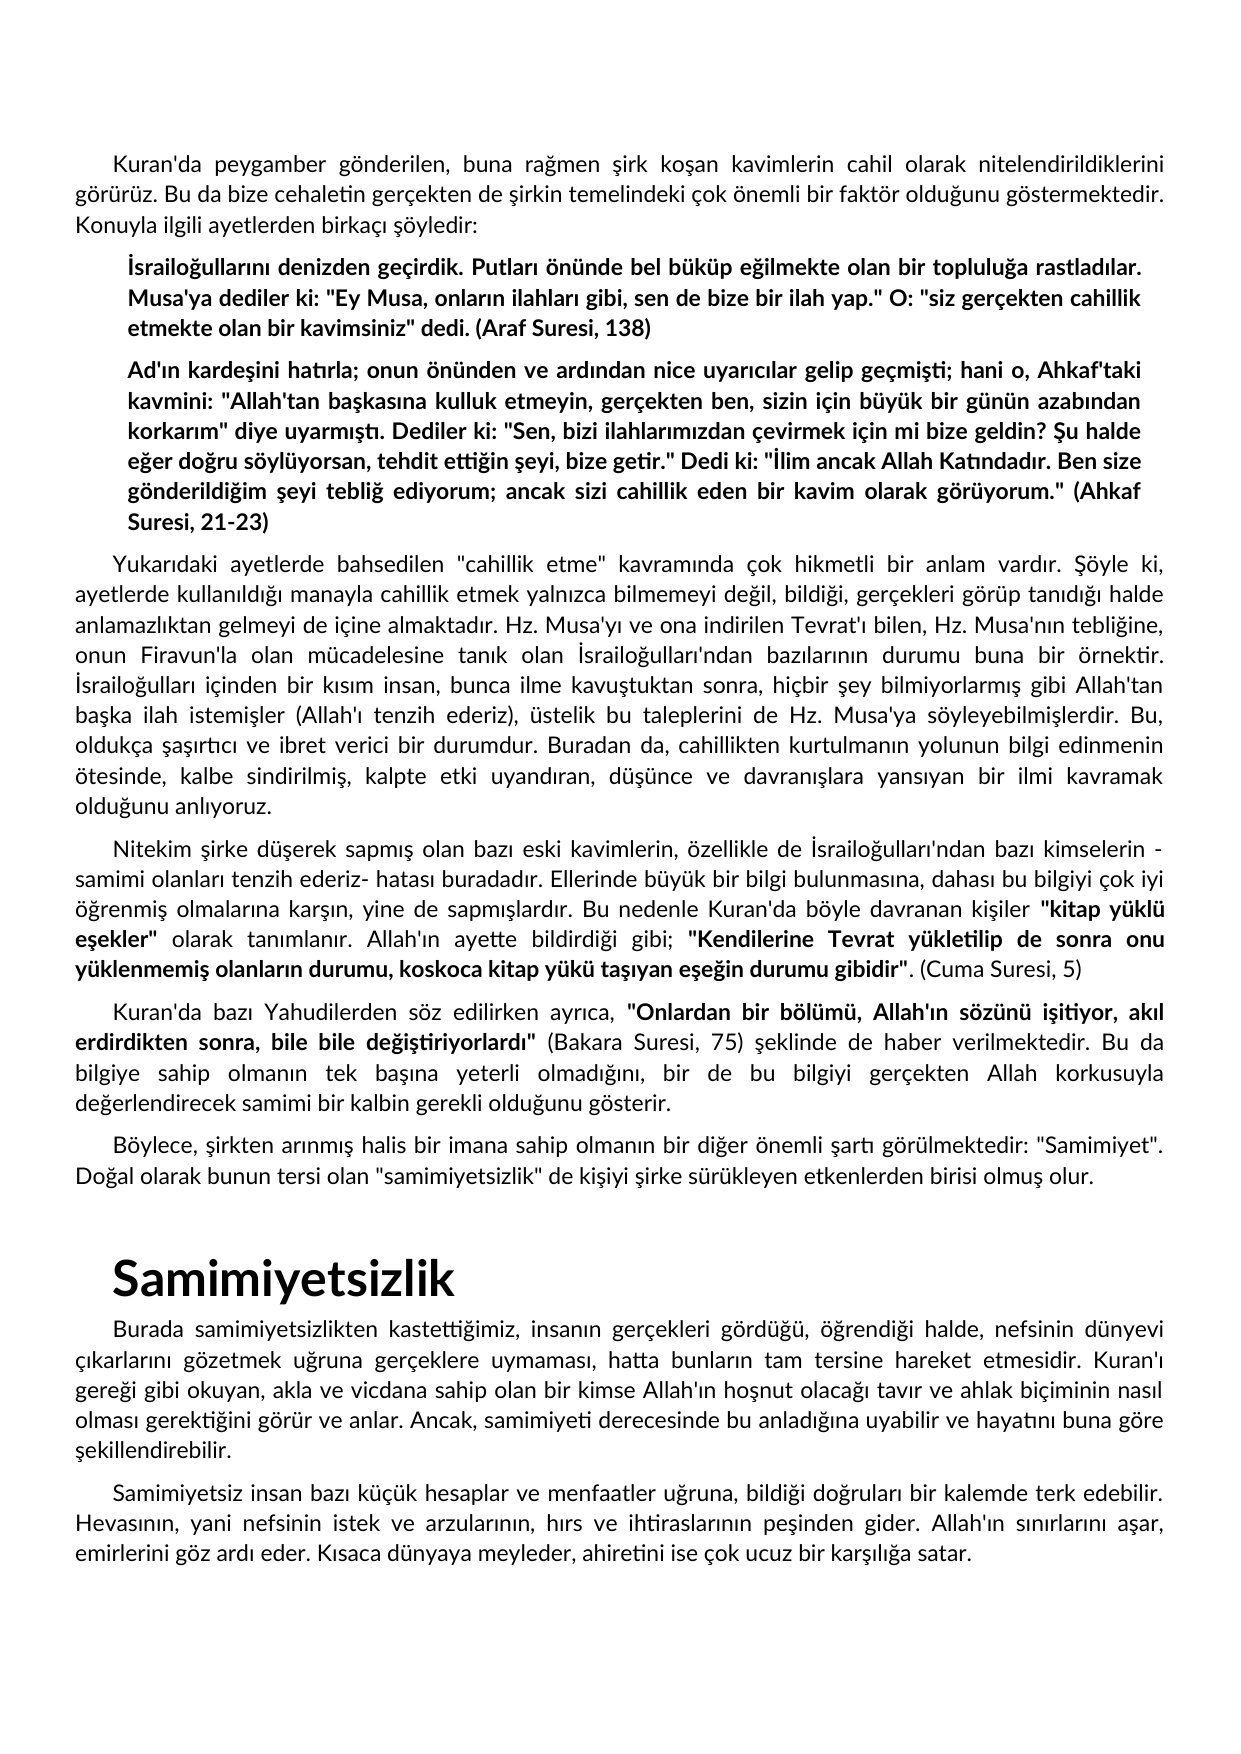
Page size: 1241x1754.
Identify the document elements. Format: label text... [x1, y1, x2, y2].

text İsrailoğullarını denizden geçirdik. Putları önünde bel büküp eğilmekte olan bir topluluğa rastladılar. Musa'ya dediler ki: "Ey Musa, onların ilahları gibi, sen de bize bir ilah yap." O: "siz gerçekten cahillik etmekte olan bir kavimsiniz" dedi. (Araf Suresi, 138) [127, 253, 1143, 341]
text Samimiyetsiz insan bazı küçük hesaplar ve menfaatler uğruna, bildiği doğruları bir kalemde terk edebilir. Hevasının, yani nefsinin istek ve arzularının, hırs ve ihtiraslarının peşinden gider. Allah'ın sınırlarını aşar, emirlerini göz ardı eder. Kısaca dünyaya meyleder, ahiretini ise çok ucuz bir karşılığa satar. [75, 1479, 1165, 1567]
text Ad'ın kardeşini hatırla; onun önünden ve ardından nice uyarıcılar gelip geçmişti; hani o, Ahkaf'taki kavmini: "Allah'tan başkasına kulluk etmeyin, gerçekten ben, sizin için büyük bir günün azabından korkarım" diye uyarmıştı. Dediler ki: "Sen, bizi ilahlarımızdan çevirmek için mi bize geldin? Şu halde eğer doğru söylüyorsan, tehdit ettiğin şeyi, bize getir." Dedi ki: "İlim ancak Allah Katındadır. Ben size gönderildiğim şeyi tebliğ ediyorum; ancak sizi cahillik eden bir kavim olarak görüyorum." (Ahkaf Suresi, 21-23) [127, 356, 1143, 535]
text Nitekim şirke düşerek sapmış olan bazı eski kavimlerin, özellikle de İsrailoğulları'ndan bazı kimselerin -samimi olanları tenzih ederiz- hatası buradadır. Ellerinde büyük bir bilgi bulunmasına, dahası bu bilgiyi çok iyi öğrenmiş olmalarına karşın, yine de sapmışlardır. Bu nedenle Kuran'da böyle davranan kişiler "kitap yüklü eşekler" olarak tanımlanır. Allah'ın ayette bildirdiği gibi; "Kendilerine Tevrat yükletilip de sonra onu yüklenmemiş olanların durumu, koskoca kitap yükü taşıyan eşeğin durumu gibidir". (Cuma Suresi, 5) [75, 834, 1165, 983]
text Yukarıdaki ayetlerde bahsedilen "cahillik etme" kavramında çok hikmetli bir anlam vardır. Şöyle ki, ayetlerde kullanıldığı manayla cahillik etmek yalnızca bilmemeyi değil, bildiği, gerçekleri görüp tanıdığı halde anlamazlıktan gelmeyi de içine almaktadır. Hz. Musa'yı ve ona indirilen Tevrat'ı bilen, Hz. Musa'nın tebliğine, onun Firavun'la olan mücadelesine tanık olan İsrailoğulları'ndan bazılarının durumu buna bir örnektir. İsrailoğulları içinden bir kısım insan, bunca ilme kavuştuktan sonra, hiçbir şey bilmiyorlarmış gibi Allah'tan başka ilah istemişler (Allah'ı tenzih ederiz), üstelik bu taleplerini de Hz. Musa'ya söyleyebilmişlerdir. Bu, oldukça şaşırtıcı ve ibret verici bir durumdur. Buradan da, cahillikten kurtulmanın yolunun bilgi edinmenin ötesinde, kalbe sindirilmiş, kalpte etki uyandıran, düşünce ve davranışlara yansıyan bir ilmi kavramak olduğunu anlıyoruz. [75, 550, 1165, 819]
text Kuran'da peygamber gönderilen, buna rağmen şirk koşan kavimlerin cahil olarak nitelendirildiklerini görürüz. Bu da bize cehaletin gerçekten de şirkin temelindeki çok önemli bir faktör olduğunu göstermektedir. Konuyla ilgili ayetlerden birkaçı şöyledir: [75, 150, 1165, 238]
text Burada samimiyetsizlikten kastettiğimiz, insanın gerçekleri gördüğü, öğrendiği halde, nefsinin dünyevi çıkarlarını gözetmek uğruna gerçeklere uymaması, hatta bunların tam tersine hareket etmesidir. Kuran'ı gereği gibi okuyan, akla ve vicdana sahip olan bir kimse Allah'ın hoşnut olacağı tavır ve ahlak biçiminin nasıl olması gerektiğini görür ve anlar. Ancak, samimiyeti derecesinde bu anladığına uyabilir ve hayatını buna göre şekillendirebilir. [75, 1315, 1165, 1463]
text Kuran'da bazı Yahudilerden söz edilirken ayrıca, "Onlardan bir bölümü, Allah'ın sözünü işitiyor, akıl erdirdikten sonra, bile bile değiştiriyorlardı" (Bakara Suresi, 75) şeklinde de haber verilmektedir. Bu da bilgiye sahip olmanın tek başına yeterli olmadığını, bir de bu bilgiyi gerçekten Allah korkusuyla değerlendirecek samimi bir kalbin gerekli olduğunu gösterir. [75, 998, 1165, 1116]
subtitle Samimiyetsizlik [112, 1247, 1165, 1307]
text Böylece, şirkten arınmış halis bir imana sahip olmanın bir diğer önemli şartı görülmektedir: "Samimiyet". Doğal olarak bunun tersi olan "samimiyetsizlik" de kişiyi şirke sürükleyen etkenlerden birisi olmuş olur. [75, 1131, 1165, 1189]
